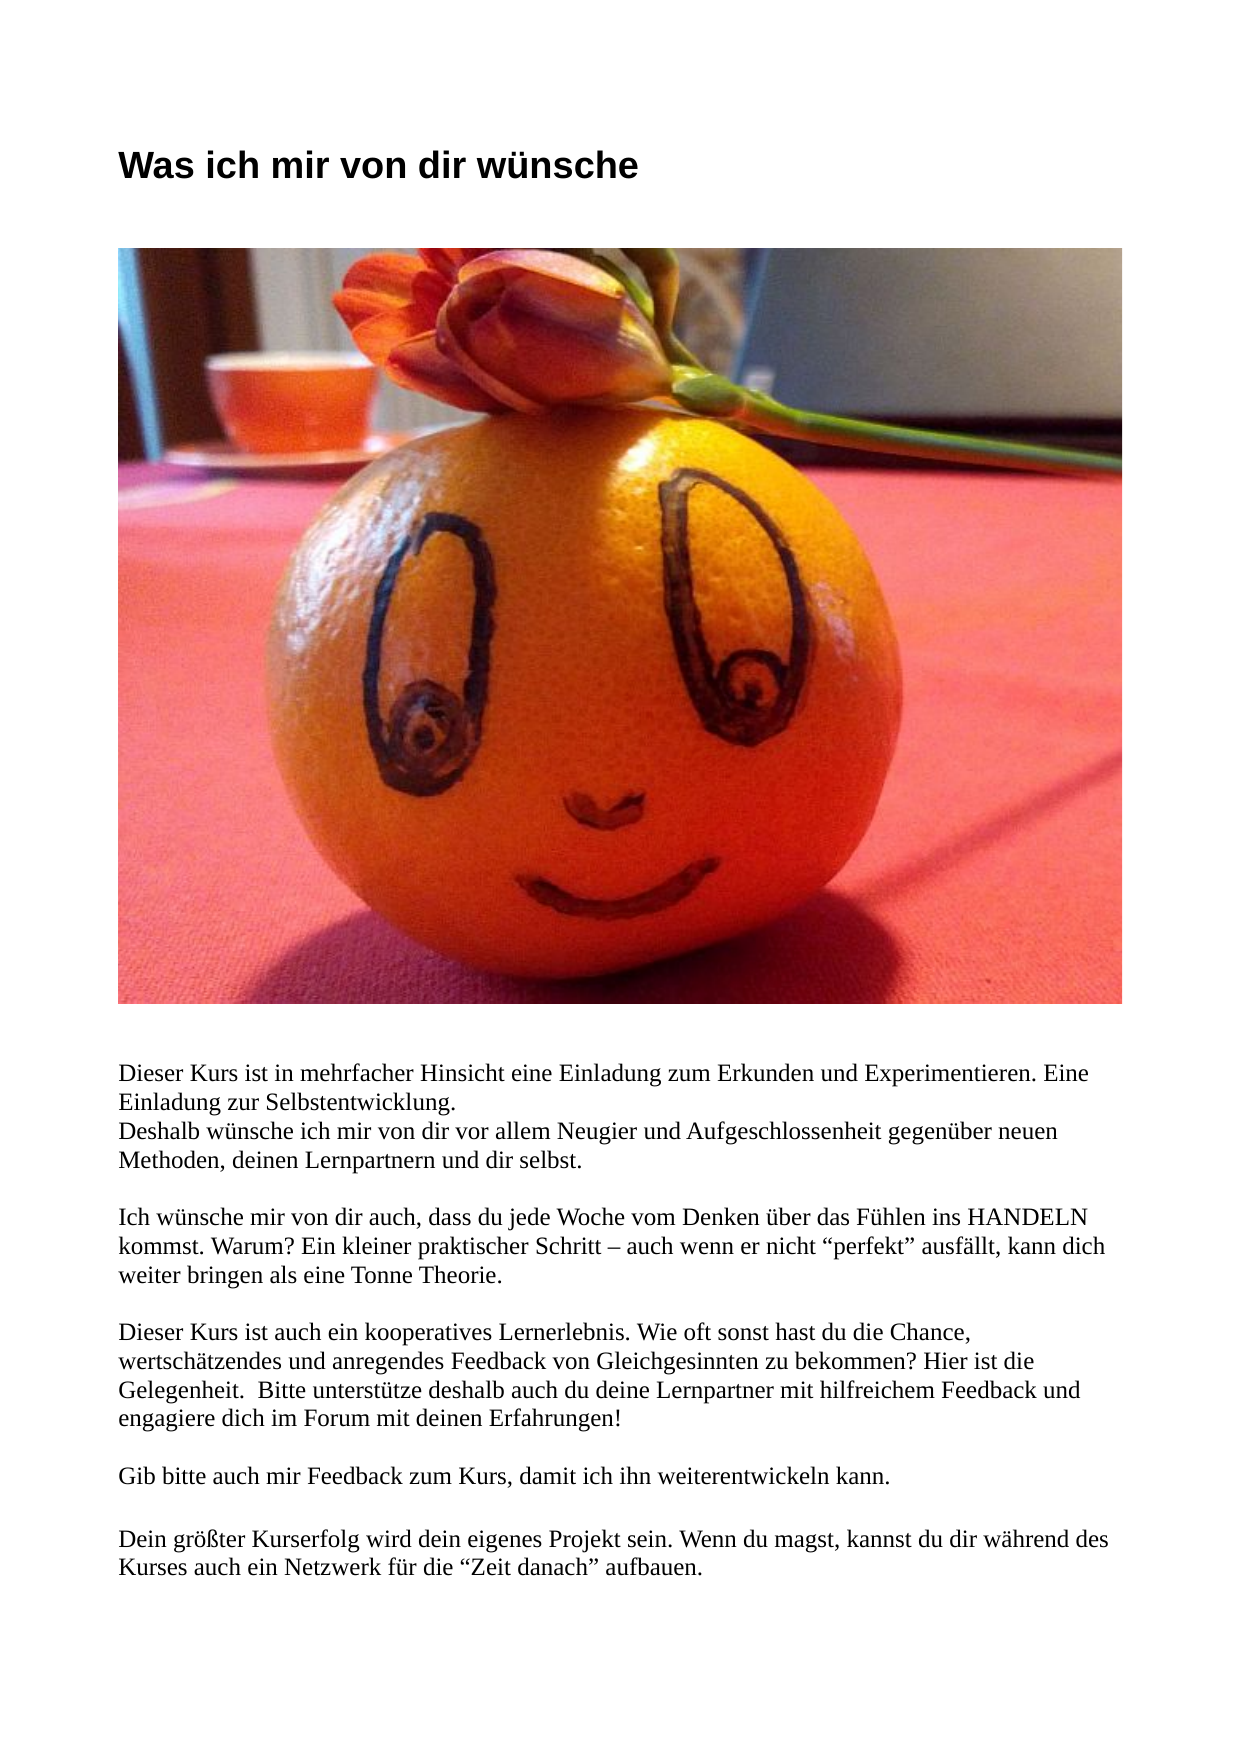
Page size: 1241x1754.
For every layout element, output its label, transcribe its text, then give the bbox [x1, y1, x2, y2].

picture [118, 248, 1123, 1004]
subtitle Was ich mir von dir wünsche [118, 143, 1122, 187]
text Dieser Kurs ist auch ein kooperatives Lernerlebnis. Wie oft sonst hast du die Chance, wertschätzendes und anregendes Feedback von Gleichgesinnten zu bekommen? Hier ist die Gelegenheit. Bitte unterstütze deshalb auch du deine Lernpartner mit hilfreichem Feedback und engagiere dich im Forum mit deinen Erfahrungen! [118, 1317, 1122, 1432]
text Gib bitte auch mir Feedback zum Kurs, damit ich ihn weiterentwickeln kann. [118, 1461, 1122, 1490]
text Dieser Kurs ist in mehrfacher Hinsicht eine Einladung zum Erkunden und Experimentieren. Eine Einladung zur Selbstentwicklung. [118, 1058, 1122, 1116]
text Dein größter Kurserfolg wird dein eigenes Projekt sein. Wenn du magst, kannst du dir während des Kurses auch ein Netzwerk für die “Zeit danach” aufbauen. [118, 1524, 1122, 1581]
text Ich wünsche mir von dir auch, dass du jede Woche vom Denken über das Fühlen ins HANDELN kommst. Warum? Ein kleiner praktischer Schritt – auch wenn er nicht “perfekt” ausfällt, kann dich weiter bringen als eine Tonne Theorie. [118, 1202, 1122, 1288]
text Deshalb wünsche ich mir von dir vor allem Neugier und Aufgeschlossenheit gegenüber neuen Methoden, deinen Lernpartnern und dir selbst. [118, 1116, 1122, 1173]
